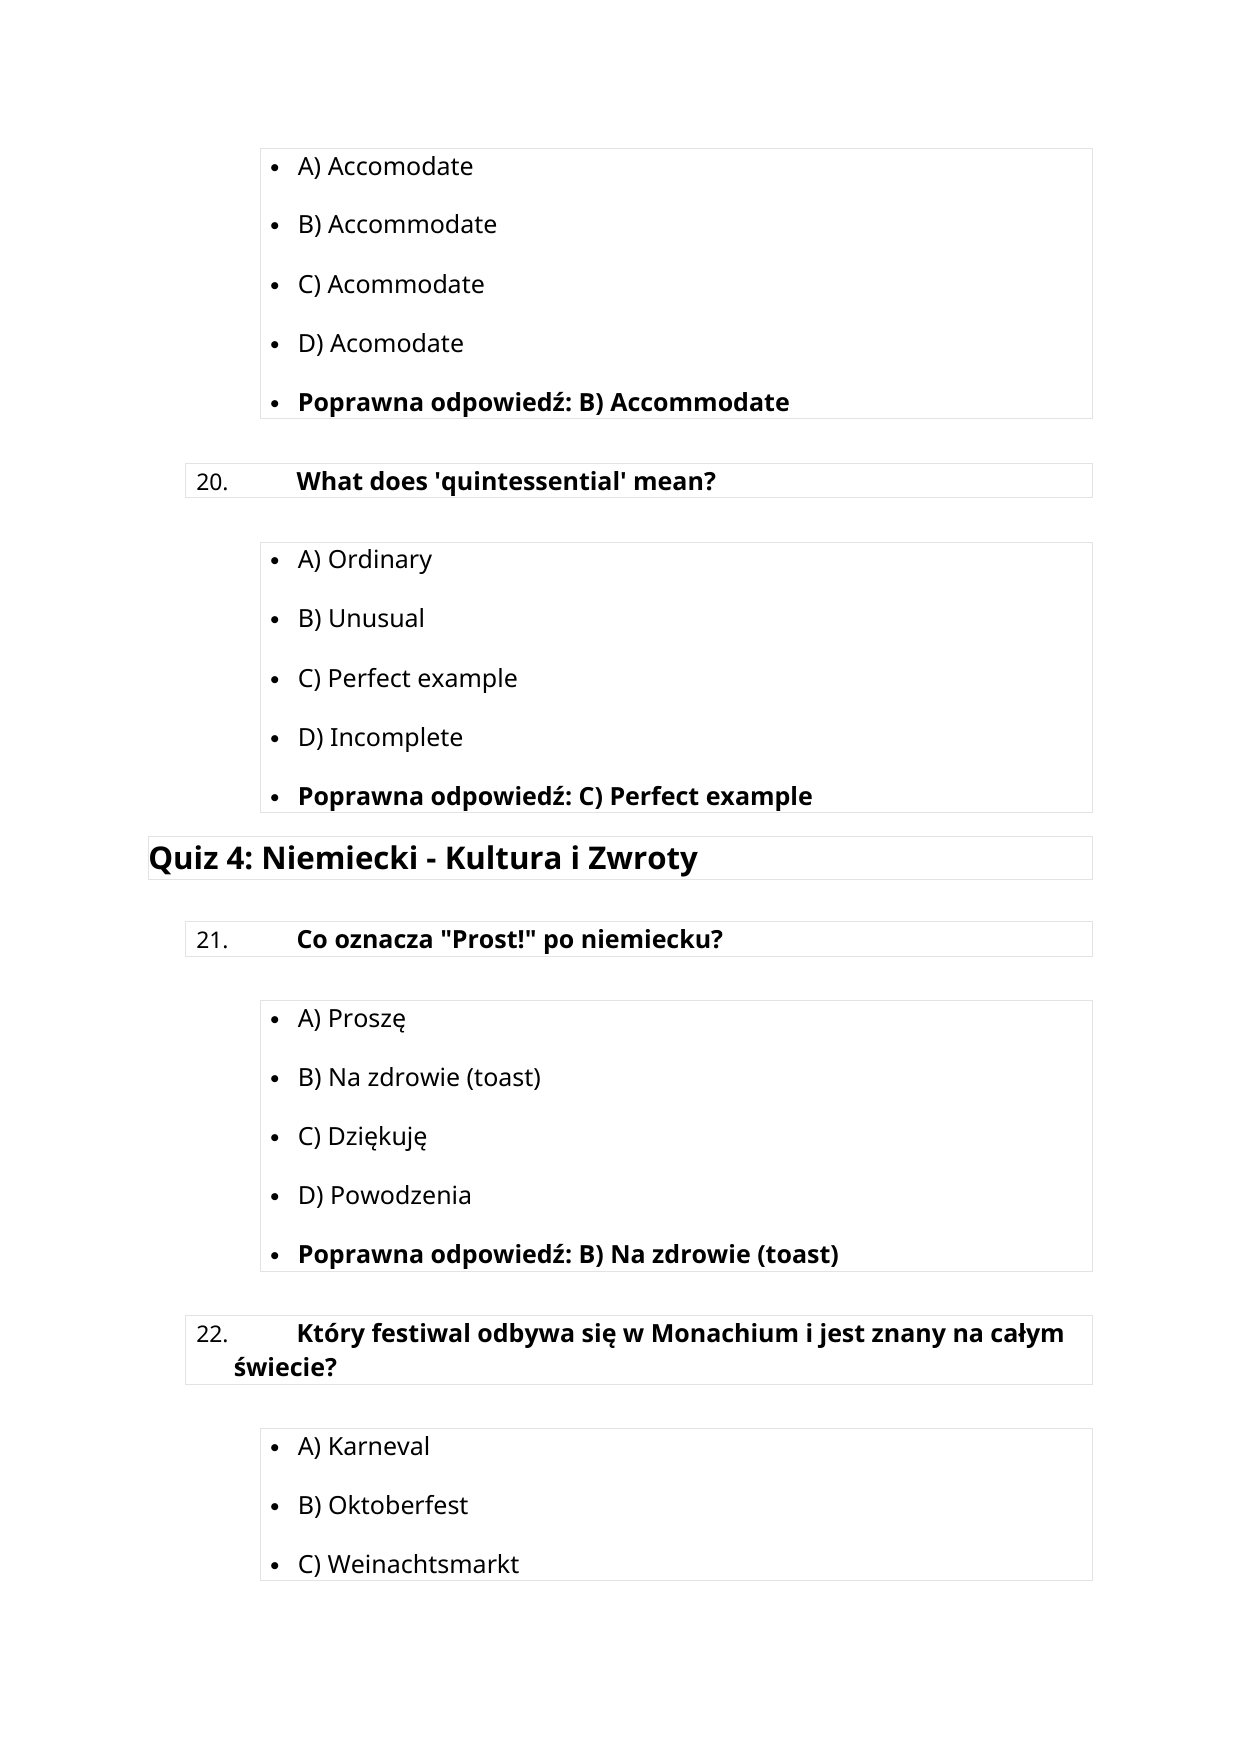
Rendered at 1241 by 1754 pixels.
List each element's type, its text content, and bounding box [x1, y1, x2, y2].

list A) Ordinary [261, 543, 1092, 576]
list Co oznacza "Prost!" po niemiecku? [186, 922, 1092, 956]
list B) Oktoberfest [261, 1487, 1092, 1522]
list A) Accomodate [261, 149, 1092, 182]
list C) Weinachtsmarkt [261, 1546, 1092, 1580]
list A) Karneval [261, 1429, 1092, 1463]
list B) Unusual [261, 601, 1092, 635]
list Poprawna odpowiedź: C) Perfect example [261, 778, 1092, 812]
list D) Powodzenia [261, 1177, 1092, 1212]
list A) Proszę [261, 1001, 1092, 1034]
list D) Incomplete [261, 719, 1092, 753]
subtitle Quiz 4: Niemiecki - Kultura i Zwroty [149, 837, 1092, 879]
list Który festiwal odbywa się w Monachium i jest znany na całym świecie? [186, 1316, 1092, 1384]
list What does 'quintessential' mean? [186, 464, 1092, 497]
list B) Accommodate [261, 207, 1092, 241]
list C) Dziękuję [261, 1118, 1092, 1153]
list Poprawna odpowiedź: B) Accommodate [261, 384, 1092, 418]
list D) Acomodate [261, 325, 1092, 359]
list Poprawna odpowiedź: B) Na zdrowie (toast) [261, 1236, 1092, 1271]
list B) Na zdrowie (toast) [261, 1059, 1092, 1094]
list C) Perfect example [261, 660, 1092, 694]
list C) Acommodate [261, 266, 1092, 300]
